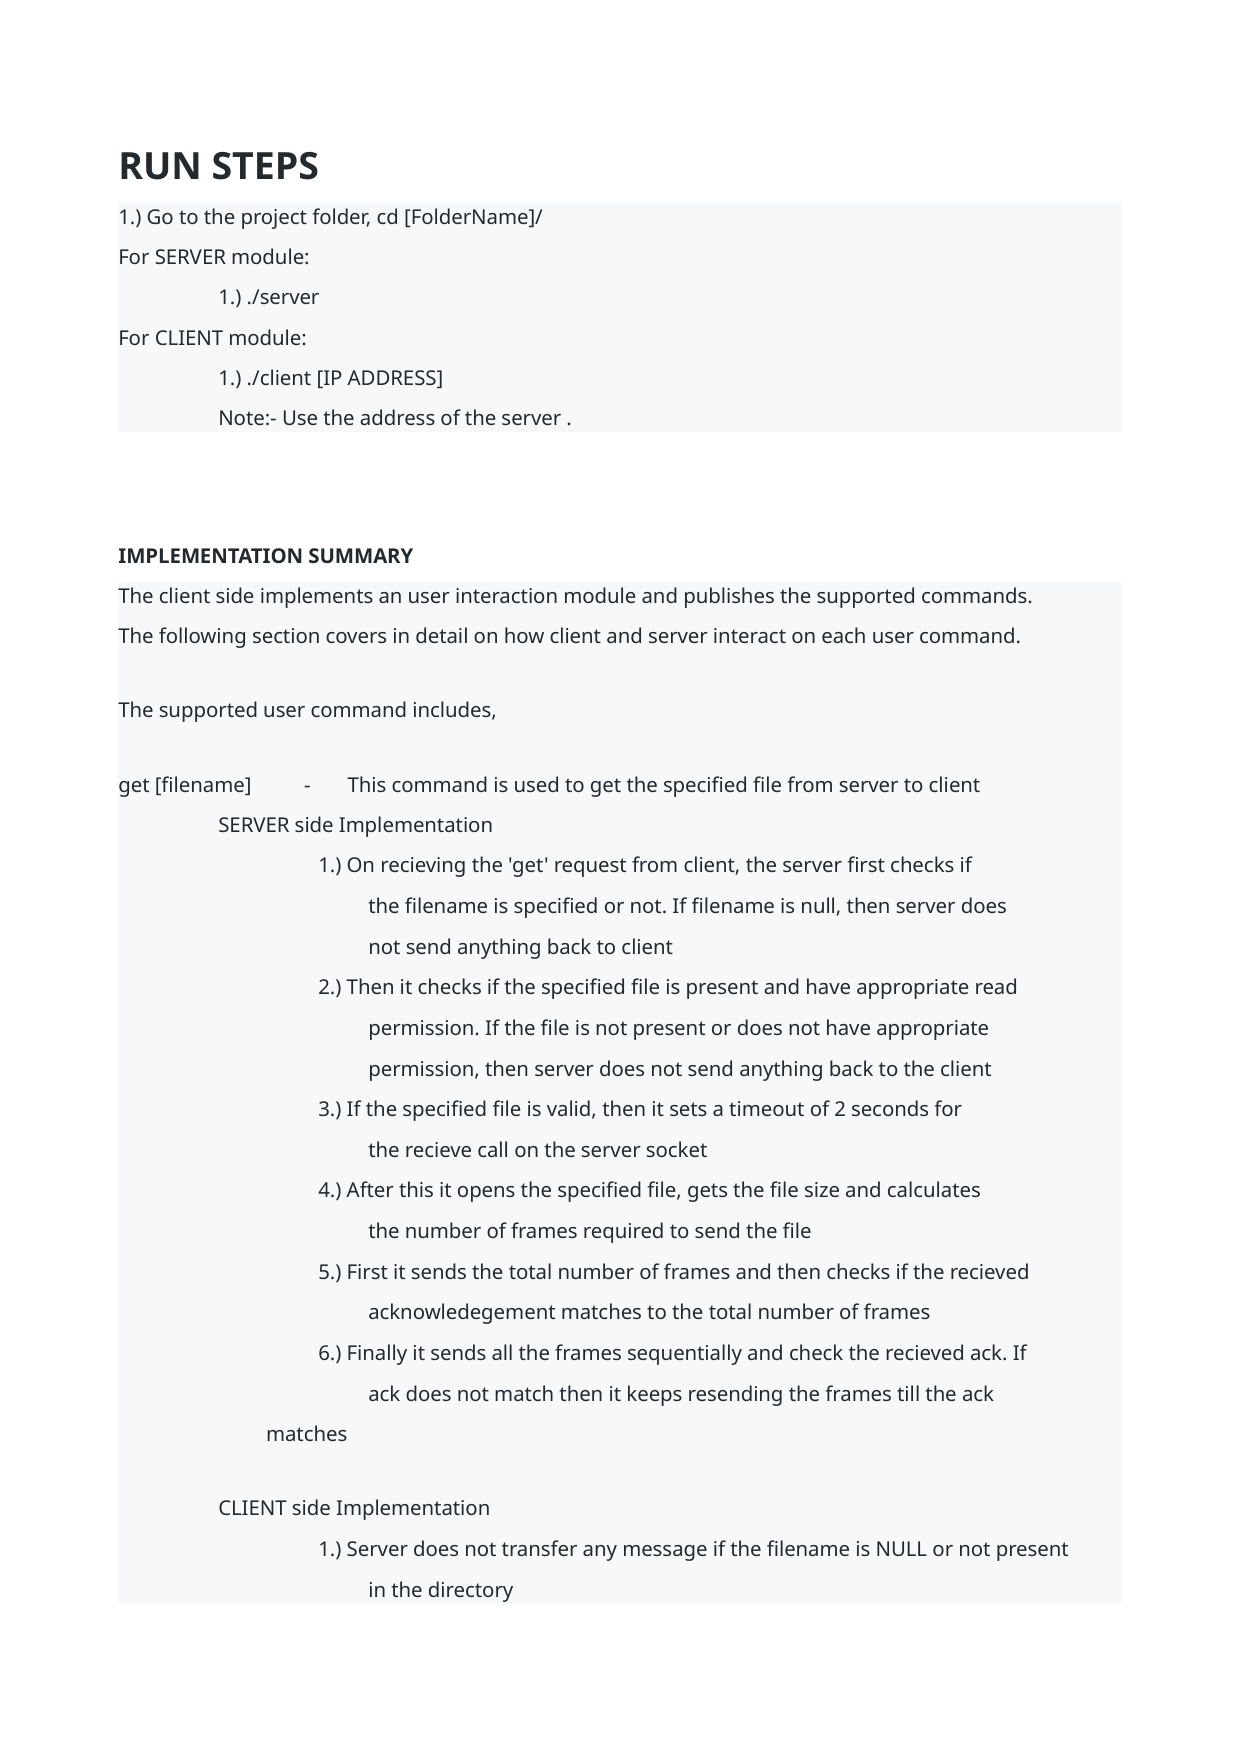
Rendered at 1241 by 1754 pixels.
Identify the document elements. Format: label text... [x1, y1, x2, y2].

text 1.) Server does not transfer any message if the filename is NULL or not present [118, 1535, 1122, 1563]
text For CLIENT module: [118, 323, 1122, 351]
text The following section covers in detail on how client and server interact on each user command. [118, 622, 1122, 649]
text CLIENT side Implementation [118, 1494, 1122, 1522]
subtitle RUN STEPS [118, 139, 1122, 190]
text ack does not match then it keeps resending the frames till the ack matches [118, 1379, 1122, 1447]
text 1.) ./client [IP ADDRESS] [118, 363, 1122, 391]
text 5.) First it sends the total number of frames and then checks if the recieved [118, 1257, 1122, 1285]
text 1.) Go to the project folder, cd [FolderName]/ [118, 202, 1122, 230]
text get [filename] - This command is used to get the specified file from server to client [118, 770, 1122, 798]
text The client side implements an user interaction module and publishes the supported commands. [118, 582, 1122, 609]
text 1.) ./server [118, 283, 1122, 311]
text Note:- Use the address of the server . [118, 404, 1122, 432]
text 6.) Finally it sends all the frames sequentially and check the recieved ack. If [118, 1339, 1122, 1367]
text the recieve call on the server socket [118, 1136, 1122, 1163]
text the number of frames required to send the file [118, 1217, 1122, 1245]
subtitle IMPLEMENTATION SUMMARY [118, 541, 1122, 569]
text permission, then server does not send anything back to the client [118, 1054, 1122, 1082]
text not send anything back to client [118, 932, 1122, 960]
text 3.) If the specified file is valid, then it sets a timeout of 2 seconds for [118, 1095, 1122, 1123]
text The supported user command includes, [118, 696, 1122, 724]
text permission. If the file is not present or does not have appropriate [118, 1014, 1122, 1042]
text 4.) After this it opens the specified file, gets the file size and calculates [118, 1176, 1122, 1204]
text the filename is specified or not. If filename is null, then server does [118, 892, 1122, 920]
text For SERVER module: [118, 243, 1122, 270]
text in the directory [118, 1575, 1122, 1603]
text SERVER side Implementation [118, 811, 1122, 838]
text 2.) Then it checks if the specified file is present and have appropriate read [118, 973, 1122, 1001]
text 1.) On recieving the 'get' request from client, the server first checks if [118, 851, 1122, 879]
text acknowledegement matches to the total number of frames [118, 1298, 1122, 1326]
